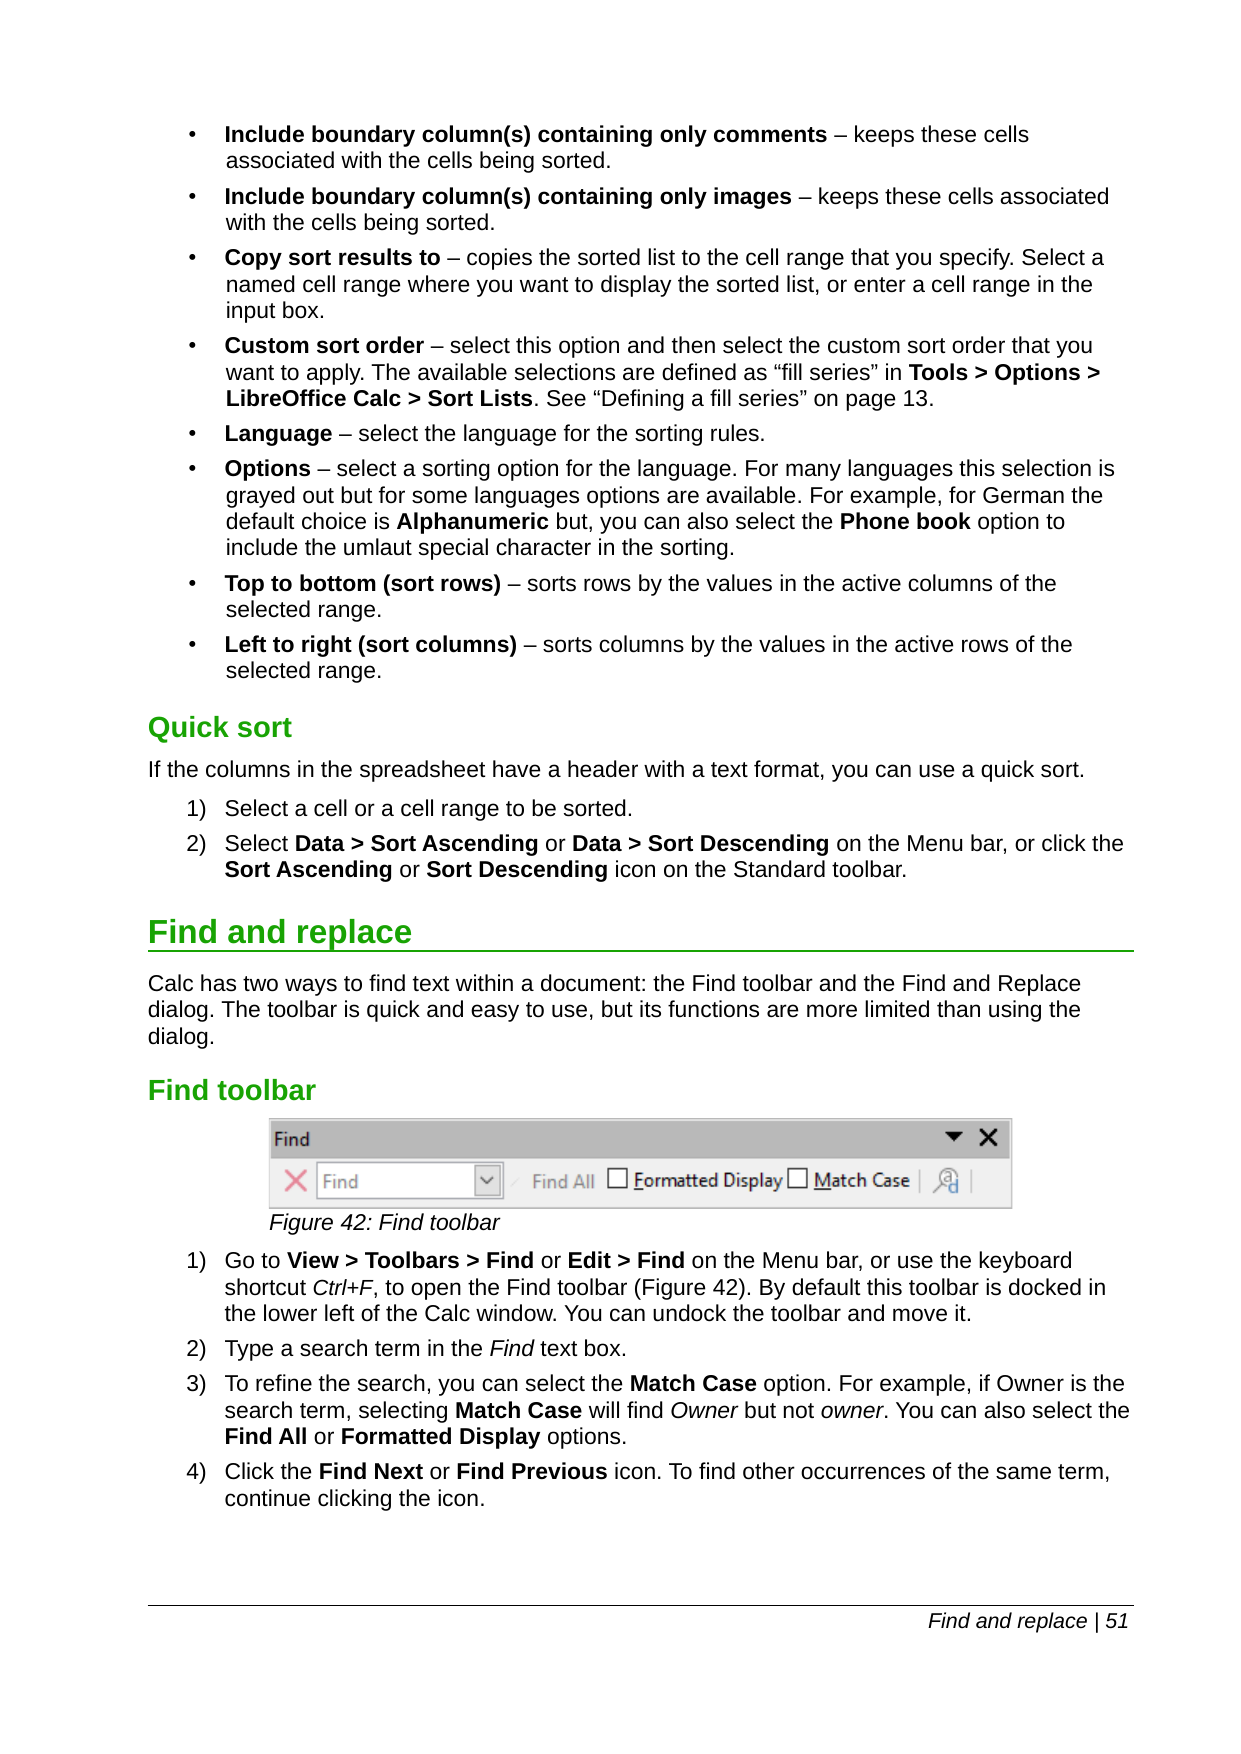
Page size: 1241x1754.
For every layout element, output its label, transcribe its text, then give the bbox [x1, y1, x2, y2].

subtitle Quick sort [148, 710, 1134, 744]
picture [268, 1118, 1013, 1209]
list Type a search term in the Find text box. [207, 1335, 1134, 1362]
list Custom sort order – select this option and then select the custom sort order that you want to apply. The available selections are defined as “fill series” in Tools > Options > LibreOffice Calc > Sort Lists. See “Defining a fill series” on page 13. [185, 329, 1134, 411]
list Copy sort results to – copies the sorted list to the cell range that you specify. Select a named cell range where you want to display the sorted list, or enter a cell range in the input box. [185, 241, 1134, 323]
list Left to right (sort columns) – sorts columns by the values in the active rows of the selected range. [185, 628, 1134, 687]
subtitle Find and replace [148, 912, 1134, 950]
list Click the Find Next or Find Previous icon. To find other occurrences of the same term, continue clicking the icon. [207, 1458, 1134, 1511]
list Top to bottom (sort rows) – sorts rows by the values in the active columns of the selected range. [185, 567, 1134, 622]
text If the columns in the spreadsheet have a header with a text format, you can use a quick sort. [148, 756, 1134, 782]
list Options – select a sorting option for the language. For many languages this selection is grayed out but for some languages options are available. For example, for German the default choice is Alphanumeric but, you can also select the Phone book option to include the umlaut special character in the sorting. [185, 452, 1134, 561]
list Language – select the language for the sorting rules. [185, 417, 1134, 446]
list Select Data > Sort Ascending or Data > Sort Descending on the Menu bar, or click the Sort Ascending or Sort Descending icon on the Standard toolbar. [207, 830, 1134, 882]
list Include boundary column(s) containing only images – keeps these cells associated with the cells being sorted. [185, 180, 1134, 235]
list Go to View > Toolbars > Find or Edit > Find on the Menu bar, or use the keyboard shortcut Ctrl+F, to open the Find toolbar (Figure 42). By default this toolbar is docked in the lower left of the Calc window. You can undock the toolbar and move it. [207, 1247, 1134, 1326]
subtitle Find toolbar [148, 1073, 1134, 1106]
list To refine the search, you can select the Match Case option. For example, if Owner is the search term, selecting Match Case will find Owner but not owner. You can also select the Find All or Formatted Display options. [207, 1370, 1134, 1449]
list Include boundary column(s) containing only comments – keeps these cells associated with the cells being sorted. [185, 118, 1134, 174]
text Calc has two ways to find text within a document: the Find toolbar and the Find and Replace dialog. The toolbar is quick and easy to use, but its functions are more limited than using the dialog. [148, 970, 1134, 1049]
text Figure 42: Find toolbar [269, 1209, 1013, 1235]
list Select a cell or a cell range to be sorted. [207, 794, 1134, 821]
